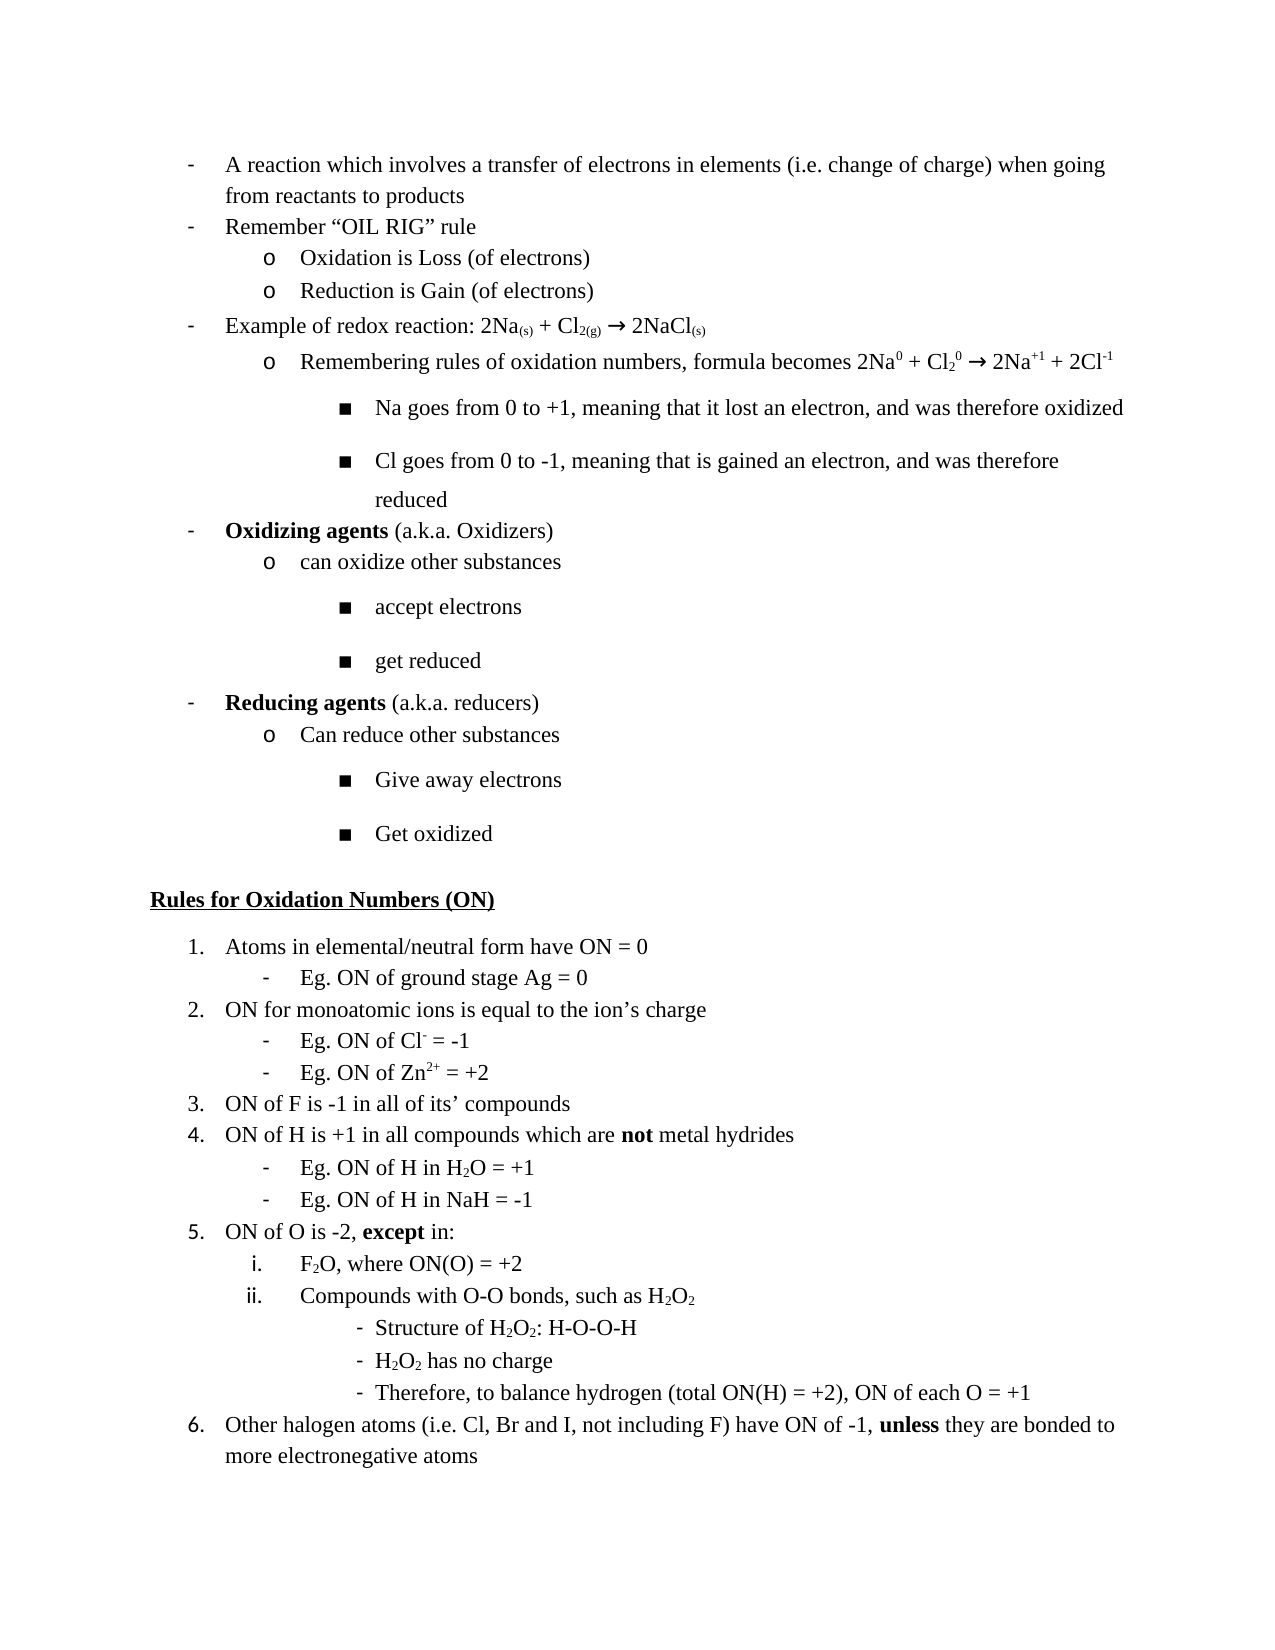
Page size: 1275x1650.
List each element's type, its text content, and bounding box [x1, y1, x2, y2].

list ON of H is +1 in all compounds which are not metal hydrides [187, 1120, 1125, 1148]
list Na goes from 0 to +1, meaning that it lost an electron, and was therefore oxidized [337, 381, 1125, 428]
list Eg. ON of H in NaH = -1 [262, 1185, 1125, 1213]
list Get oxidized [337, 807, 1125, 854]
list Cl goes from 0 to -1, meaning that is gained an electron, and was therefore reduced [337, 435, 1125, 512]
list accept electrons [337, 581, 1125, 628]
list A reaction which involves a transfer of electrons in elements (i.e. change of charge) when going from reactants to products [187, 150, 1125, 208]
list Atoms in elemental/neutral form have ON = 0 [187, 933, 1125, 959]
list Other halogen atoms (i.e. Cl, Br and I, not including F) have ON of -1, unless they are bonded to more electronegative atoms [187, 1410, 1125, 1468]
list Structure of H2O2: H-O-O-H [356, 1313, 1125, 1342]
list Remember “OIL RIG” rule [187, 212, 1125, 240]
list ON of F is -1 in all of its’ compounds [187, 1090, 1125, 1117]
list Remembering rules of oxidation numbers, formula becomes 2Na0 + Cl20 → 2Na+1 + 2Cl-1 [262, 345, 1125, 376]
list ON for monoatomic ions is equal to the ion’s charge [187, 996, 1125, 1022]
list Reducing agents (a.k.a. reducers) [187, 688, 1125, 717]
list Reduction is Gain (of electrons) [262, 277, 1125, 305]
list Compounds with O-O bonds, such as H2O2 [262, 1281, 1125, 1309]
list Eg. ON of ground stage Ag = 0 [262, 963, 1125, 991]
list Oxidation is Loss (of electrons) [262, 244, 1125, 272]
list Eg. ON of H in H2O = +1 [262, 1153, 1125, 1181]
list ON of O is -2, except in: [187, 1217, 1125, 1245]
text Rules for Oxidation Numbers (ON) [150, 886, 1125, 912]
list Oxidizing agents (a.k.a. Oxidizers) [187, 516, 1125, 544]
list Eg. ON of Zn2+ = +2 [262, 1058, 1125, 1086]
list Eg. ON of Cl- = -1 [262, 1026, 1125, 1054]
list get reduced [337, 634, 1125, 682]
list F2O, where ON(O) = +2 [262, 1249, 1125, 1277]
list Give away electrons [337, 753, 1125, 800]
list H2O2 has no charge [356, 1346, 1125, 1374]
list Therefore, to balance hydrogen (total ON(H) = +2), ON of each O = +1 [356, 1378, 1125, 1406]
list Example of redox reaction: 2Na(s) + Cl2(g) → 2NaCl(s) [187, 309, 1125, 340]
list can oxidize other substances [262, 548, 1125, 576]
list Can reduce other substances [262, 721, 1125, 749]
